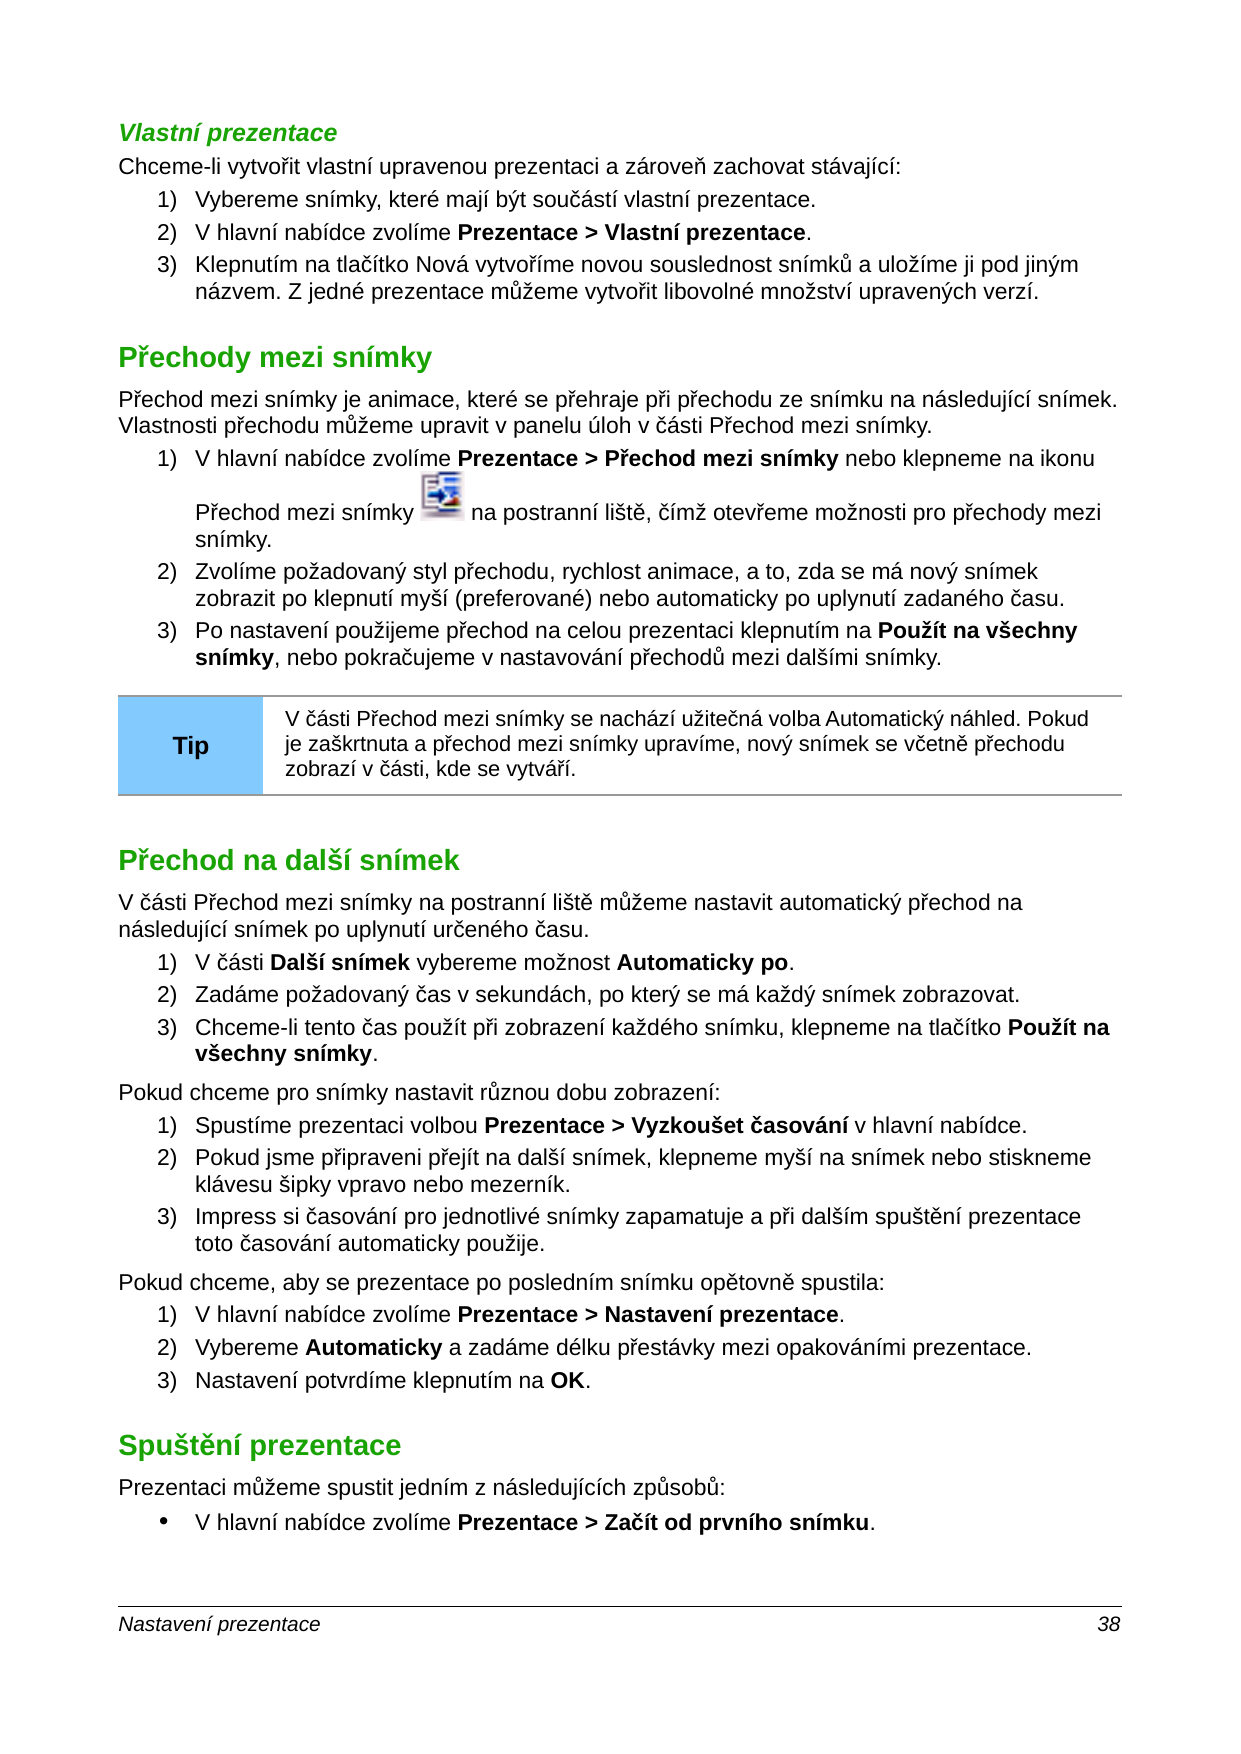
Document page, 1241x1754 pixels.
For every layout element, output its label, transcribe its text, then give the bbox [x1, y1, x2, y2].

list V hlavní nabídce zvolíme Prezentace > Vlastní prezentace. [177, 219, 1122, 245]
list Zadáme požadovaný čas v sekundách, po který se má každý snímek zobrazovat. [177, 981, 1122, 1007]
list Přechod mezi snímky je animace, které se přehraje při přechodu ze snímku na následující snímek. Vlastnosti přechodu můžeme upravit v panelu úloh v části Přechod mezi snímky. [118, 386, 1122, 438]
list V hlavní nabídce zvolíme Prezentace > Začít od prvního snímku. [156, 1507, 1122, 1536]
subtitle Spuštění prezentace [118, 1428, 1122, 1462]
list V části Přechod mezi snímky na postranní liště můžeme nastavit automatický přechod na následující snímek po uplynutí určeného času. [118, 889, 1122, 942]
picture [420, 471, 465, 521]
list Pokud chceme pro snímky nastavit různou dobu zobrazení: [118, 1079, 1122, 1105]
list Chceme-li vytvořit vlastní upravenou prezentaci a zároveň zachovat stávající: [118, 153, 1122, 180]
table_header V části Přechod mezi snímky se nachází užitečná volba Automatický náhled. Pokud je zaškrtnuta a přechod mezi snímky upravíme, nový snímek se včetně přechodu zobrazí v části, kde se vytváří. [264, 697, 1122, 794]
list Zvolíme požadovaný styl přechodu, rychlost animace, a to, zda se má nový snímek zobrazit po klepnutí myší (preferované) nebo automaticky po uplynutí zadaného času. [177, 558, 1122, 611]
list Vybereme Automaticky a zadáme délku přestávky mezi opakováními prezentace. [177, 1334, 1122, 1360]
list Spustíme prezentaci volbou Prezentace > Vyzkoušet časování v hlavní nabídce. [177, 1112, 1122, 1138]
list Po nastavení použijeme přechod na celou prezentaci klepnutím na Použít na všechny snímky, nebo pokračujeme v nastavování přechodů mezi dalšími snímky. [177, 617, 1122, 670]
list Prezentaci můžeme spustit jedním z následujících způsobů: [118, 1474, 1122, 1501]
list Vybereme snímky, které mají být součástí vlastní prezentace. [177, 186, 1122, 212]
table_header Tip [118, 697, 263, 794]
list V hlavní nabídce zvolíme Prezentace > Přechod mezi snímky nebo klepneme na ikonu Přechod mezi snímky na postranní liště, čímž otevřeme možnosti pro přechody mezi snímky. [177, 445, 1122, 552]
list Impress si časování pro jednotlivé snímky zapamatuje a při dalším spuštění prezentace toto časování automaticky použije. [177, 1203, 1122, 1256]
list Pokud chceme, aby se prezentace po posledním snímku opětovně spustila: [118, 1268, 1122, 1295]
subtitle Přechody mezi snímky [118, 339, 1122, 373]
list Pokud jsme připraveni přejít na další snímek, klepneme myší na snímek nebo stiskneme klávesu šipky vpravo nebo mezerník. [177, 1144, 1122, 1197]
list Nastavení potvrdíme klepnutím na OK. [177, 1367, 1122, 1393]
list Klepnutím na tlačítko Nová vytvoříme novou souslednost snímků a uložíme ji pod jiným názvem. Z jedné prezentace můžeme vytvořit libovolné množství upravených verzí. [177, 251, 1122, 304]
list Chceme-li tento čas použít při zobrazení každého snímku, klepneme na tlačítko Použít na všechny snímky. [177, 1014, 1122, 1066]
list V části Další snímek vybereme možnost Automaticky po. [177, 948, 1122, 975]
list V hlavní nabídce zvolíme Prezentace > Nastavení prezentace. [177, 1301, 1122, 1328]
subtitle Přechod na další snímek [118, 843, 1122, 877]
subtitle Vlastní prezentace [118, 118, 1122, 147]
